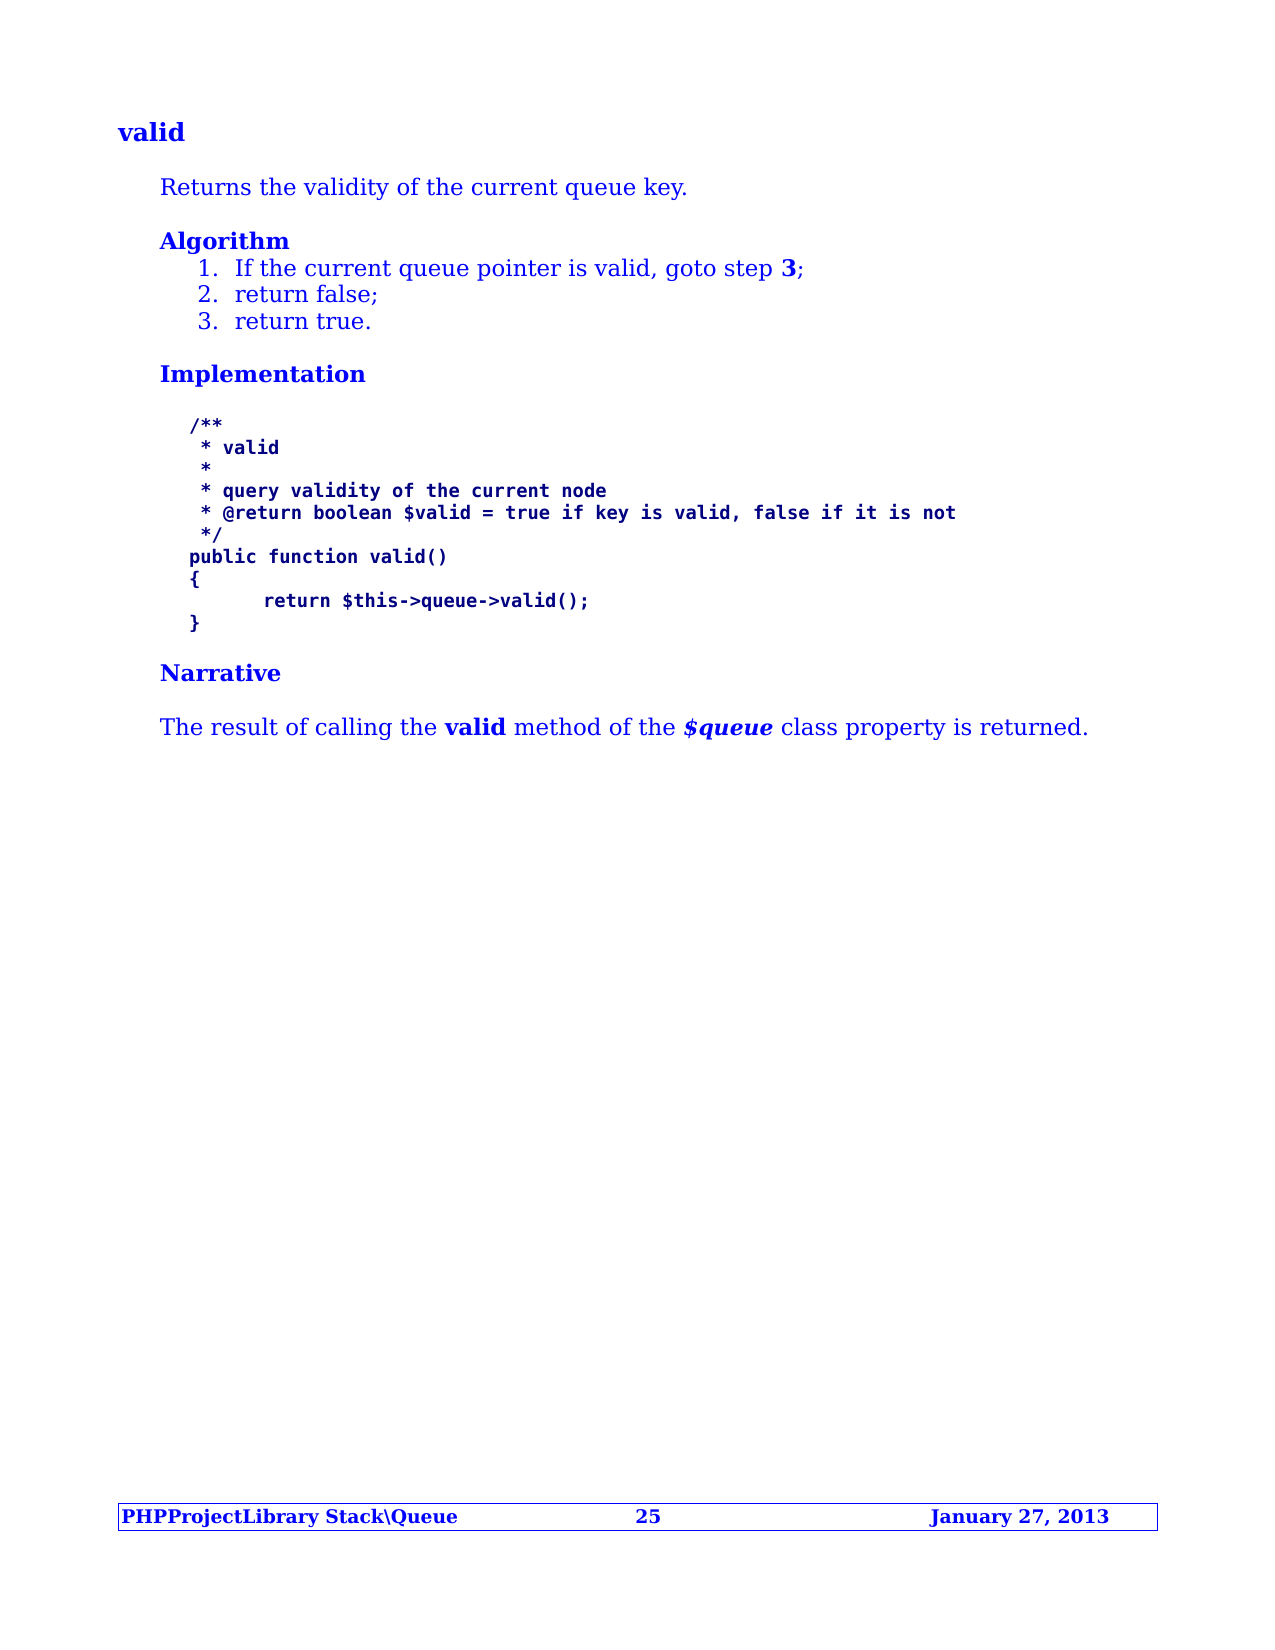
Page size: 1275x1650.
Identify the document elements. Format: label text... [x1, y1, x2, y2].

title valid [118, 118, 1157, 147]
list public function valid() [189, 546, 1157, 568]
text Implementation [159, 361, 1157, 388]
list * @return boolean $valid = true if key is valid, false if it is not [189, 502, 1157, 524]
text Narrative [159, 660, 1157, 687]
list return false; [197, 281, 1157, 308]
list * query validity of the current node [189, 481, 1157, 502]
list * [189, 459, 1157, 481]
list * valid [189, 437, 1157, 459]
list If the current queue pointer is valid, goto step 3; [197, 254, 1157, 281]
text Returns the validity of the current queue key. [159, 174, 1157, 201]
list return true. [197, 308, 1157, 335]
list /** [189, 415, 1157, 437]
text Algorithm [159, 227, 1157, 254]
list return $this->queue->valid(); [189, 590, 1157, 612]
text The result of calling the valid method of the $queue class property is returned. [159, 714, 1157, 741]
list } [189, 612, 1157, 634]
list */ [189, 524, 1157, 546]
list { [189, 568, 1157, 590]
